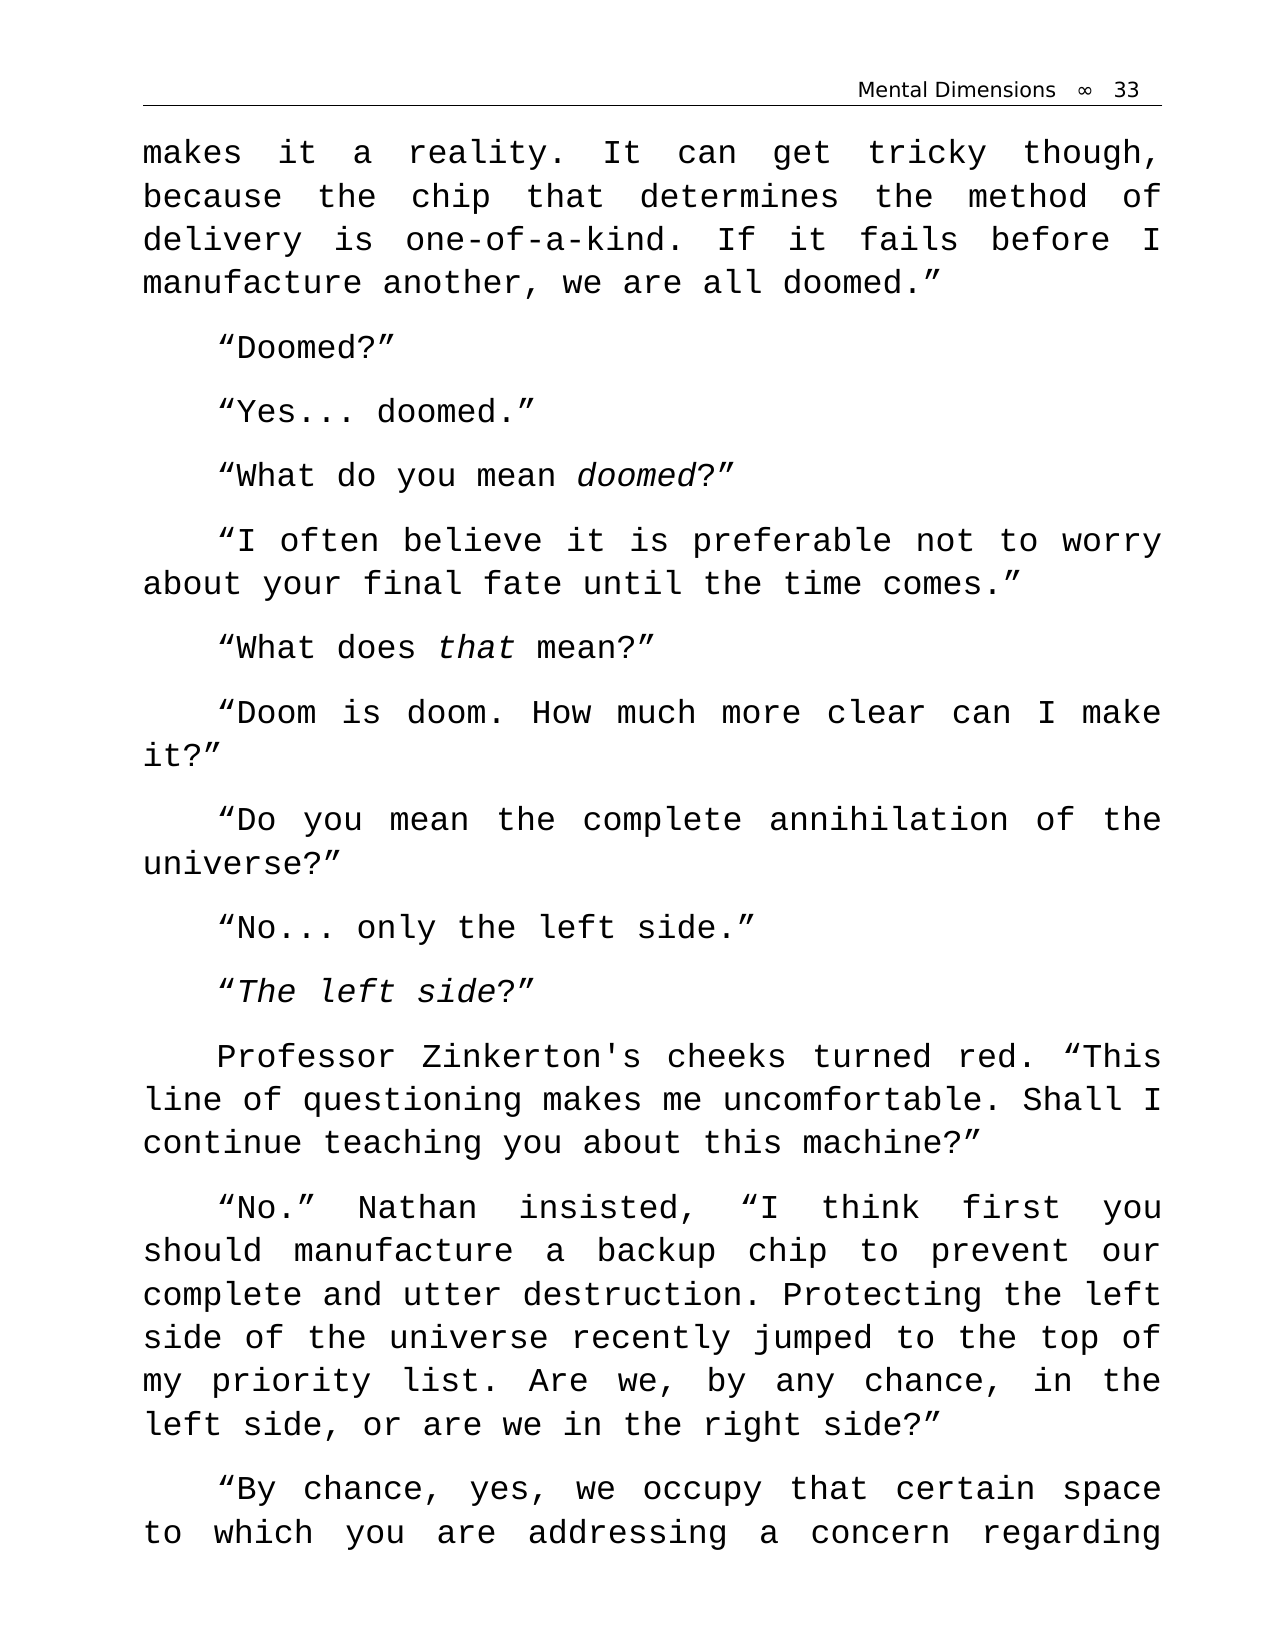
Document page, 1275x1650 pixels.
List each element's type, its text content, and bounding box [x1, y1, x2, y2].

text “Yes... doomed.” [142, 395, 1162, 433]
text Professor Zinkerton's cheeks turned red. “This line of questioning makes me uncomfortable. Shall I continue teaching you about this machine?” [142, 1039, 1162, 1164]
text “Doomed?” [142, 331, 1162, 368]
text “What does that mean?” [142, 631, 1162, 669]
text “Doom is doom. How much more clear can I make it?” [142, 695, 1162, 777]
text “Do you mean the complete annihilation of the universe?” [142, 803, 1162, 884]
text makes it a reality. It can get tricky though, because the chip that determines the method of delivery is one-of-a-kind. If it fails before I manufacture another, we are all doomed.” [142, 136, 1162, 304]
text “By chance, yes, we occupy that certain space to which you are addressing a concern regarding [142, 1472, 1162, 1553]
text “No... only the left side.” [142, 911, 1162, 948]
text “The left side?” [142, 975, 1162, 1013]
text “No.” Nathan insisted, “I think first you should manufacture a backup chip to prevent our complete and utter destruction. Protecting the left side of the universe recently jumped to the top of my priority list. Are we, by any chance, in the left side, or are we in the right side?” [142, 1190, 1162, 1445]
text “What do you mean doomed?” [142, 459, 1162, 497]
text “I often believe it is preferable not to worry about your final fate until the time comes.” [142, 523, 1162, 604]
